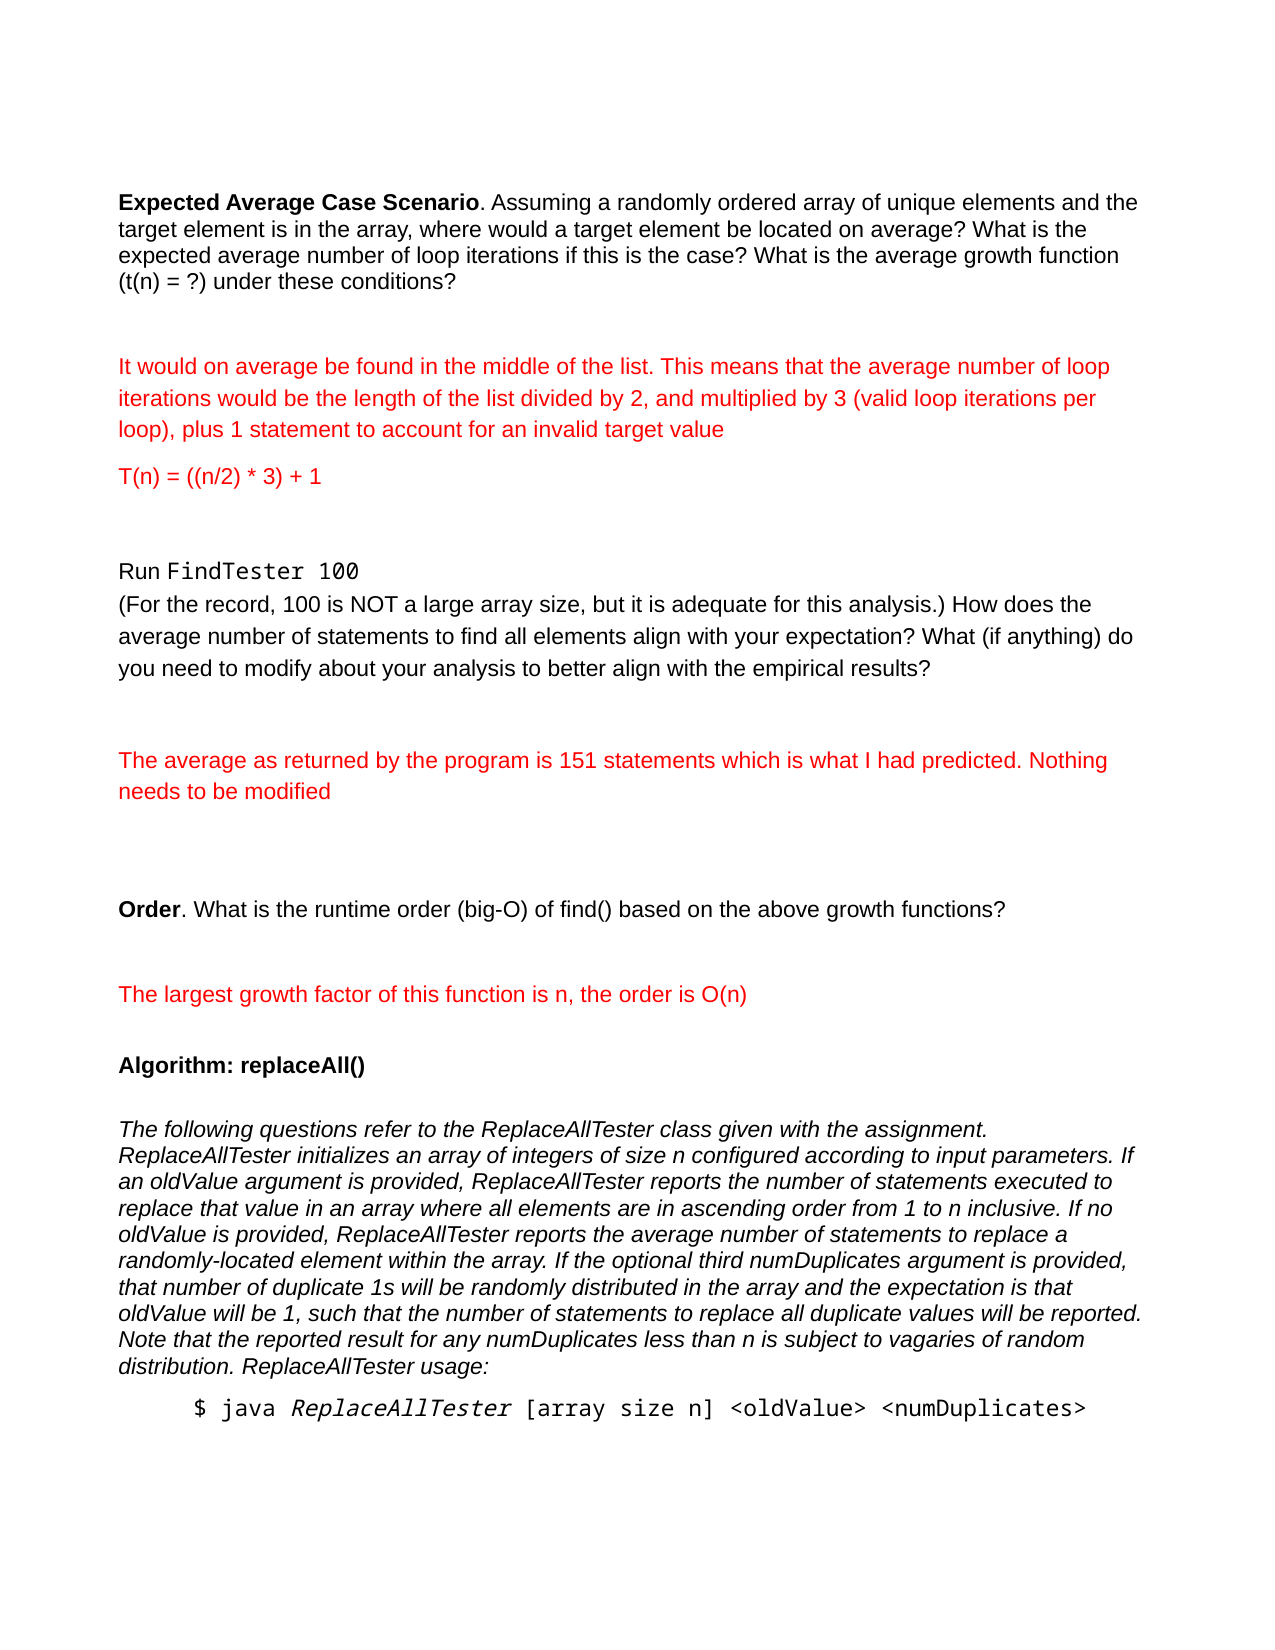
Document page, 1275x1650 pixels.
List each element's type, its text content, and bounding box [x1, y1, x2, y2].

subtitle Expected Average Case Scenario. Assuming a randomly ordered array of unique elements and the target element is in the array, where would a target element be located on average? What is the expected average number of loop iterations if this is the case? What is the average growth function (t(n) = ?) under these conditions? [118, 189, 1157, 295]
subtitle Order. What is the runtime order (big-O) of find() based on the above growth functions? [118, 896, 1157, 922]
text The largest growth factor of this function is n, the order is O(n) [118, 981, 1157, 1007]
text $ java ReplaceAllTester [array size n] <oldValue> <numDuplicates> [118, 1392, 1157, 1423]
text The average as returned by the program is 151 statements which is what I had predicted. Nothing needs to be modified [118, 747, 1157, 805]
text It would on average be found in the middle of the list. This means that the average number of loop iterations would be the length of the list divided by 2, and multiplied by 3 (valid loop iterations per loop), plus 1 statement to account for an invalid target value [118, 353, 1157, 443]
subtitle The following questions refer to the ReplaceAllTester class given with the assignment. ReplaceAllTester initializes an array of integers of size n configured according to input parameters. If an oldValue argument is provided, ReplaceAllTester reports the number of statements executed to replace that value in an array where all elements are in ascending order from 1 to n inclusive. If no oldValue is provided, ReplaceAllTester reports the average number of statements to replace a randomly-located element within the array. If the optional third numDuplicates argument is provided, that number of duplicate 1s will be randomly distributed in the array and the expectation is that oldValue will be 1, such that the number of statements to replace all duplicate values will be reported. Note that the reported result for any numDuplicates less than n is subject to vagaries of random distribution. ReplaceAllTester usage: [118, 1116, 1157, 1379]
text T(n) = ((n/2) * 3) + 1 [118, 463, 1157, 489]
text Run FindTester 100 (For the record, 100 is NOT a large array size, but it is adequate for this analysis.) How does the average number of statements to find all elements align with your expectation? What (if anything) do you need to modify about your analysis to better align with the empirical results? [118, 555, 1157, 681]
subtitle Algorithm: replaceAll() [118, 1052, 1157, 1078]
